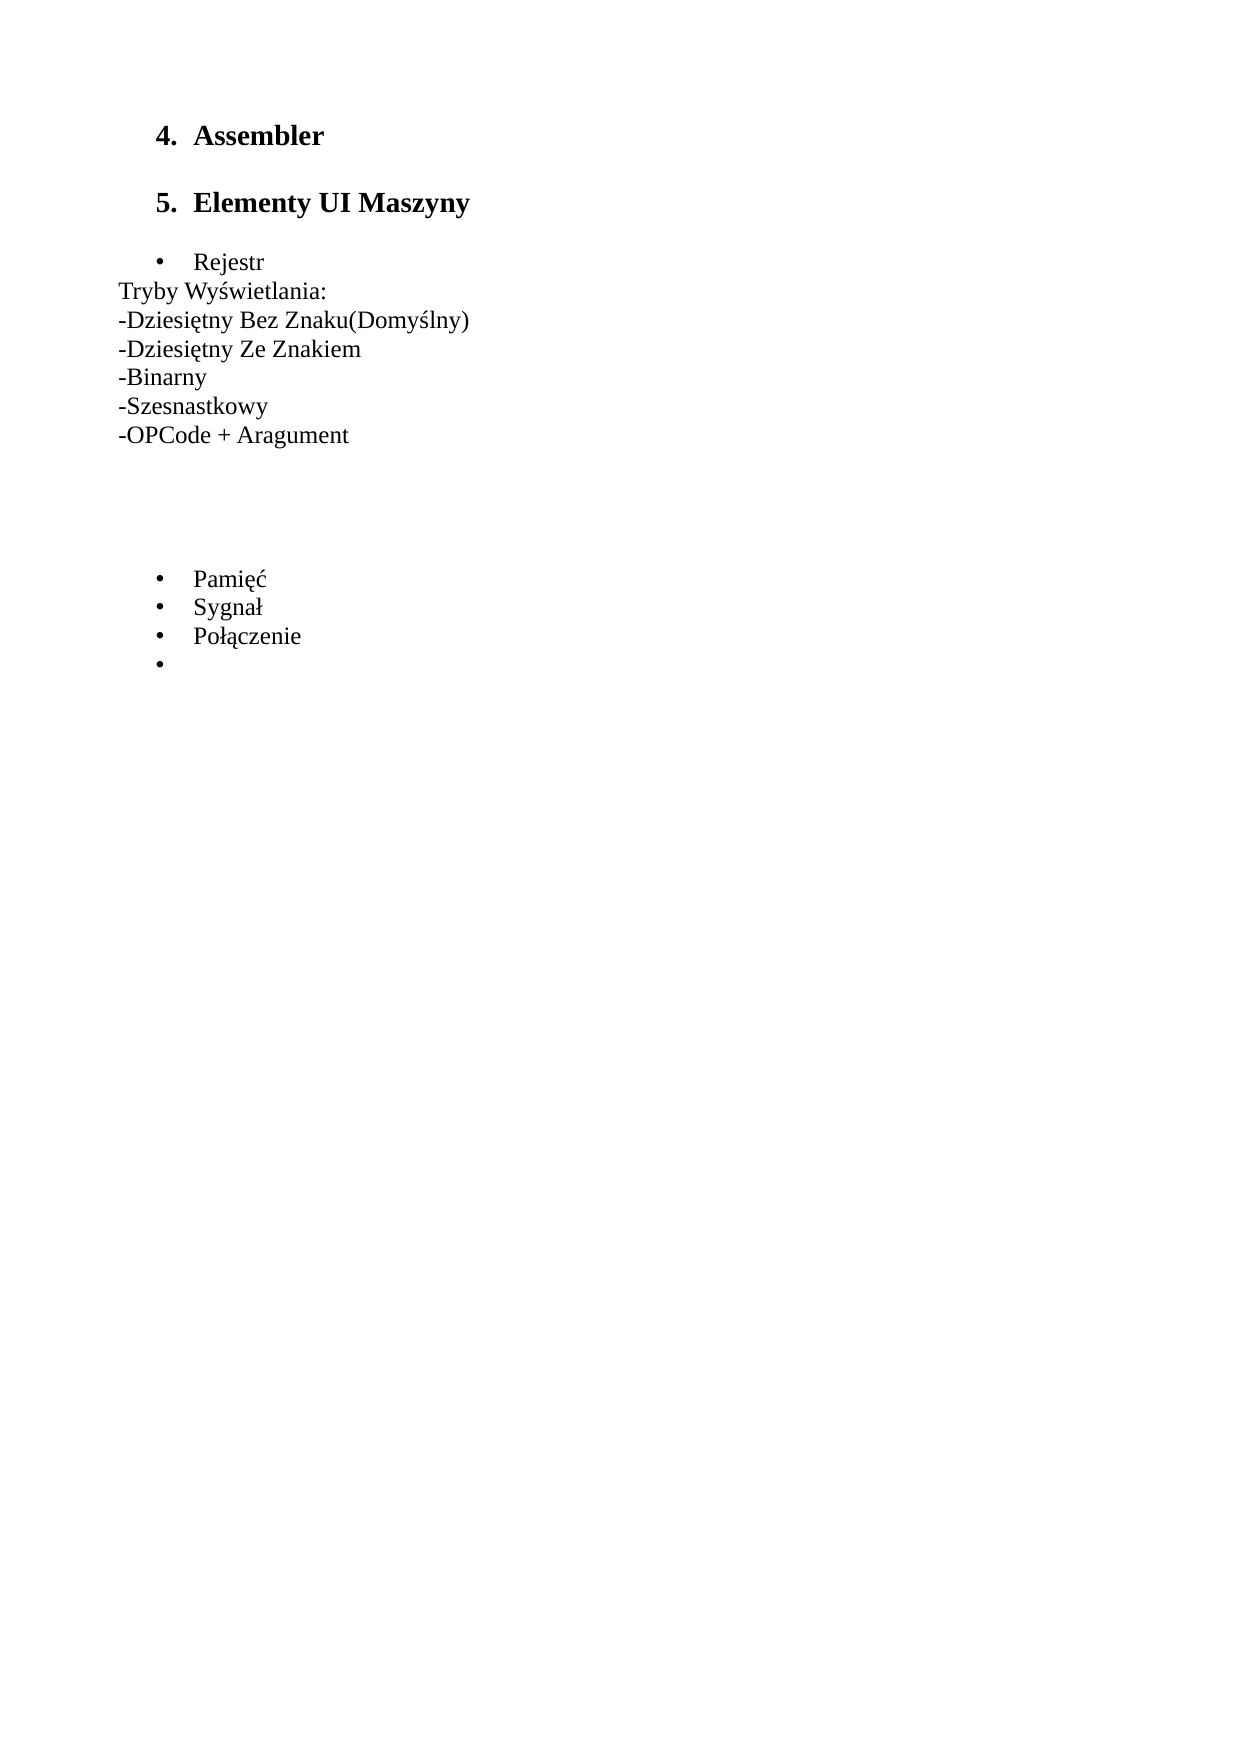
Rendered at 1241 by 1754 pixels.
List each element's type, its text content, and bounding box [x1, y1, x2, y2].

list Połączenie [156, 621, 1122, 650]
text -OPCode + Aragument [118, 420, 1122, 449]
text -Dziesiętny Bez Znaku(Domyślny) [118, 305, 1122, 334]
list Sygnał [156, 592, 1122, 621]
text Tryby Wyświetlania: [118, 276, 1122, 305]
list Elementy UI Maszyny [156, 185, 1122, 219]
list Assembler [156, 118, 1122, 152]
list Pamięć [156, 564, 1122, 592]
list Rejestr [156, 247, 1122, 276]
text -Szesnastkowy [118, 391, 1122, 420]
text -Binarny [118, 362, 1122, 391]
text -Dziesiętny Ze Znakiem [118, 334, 1122, 362]
